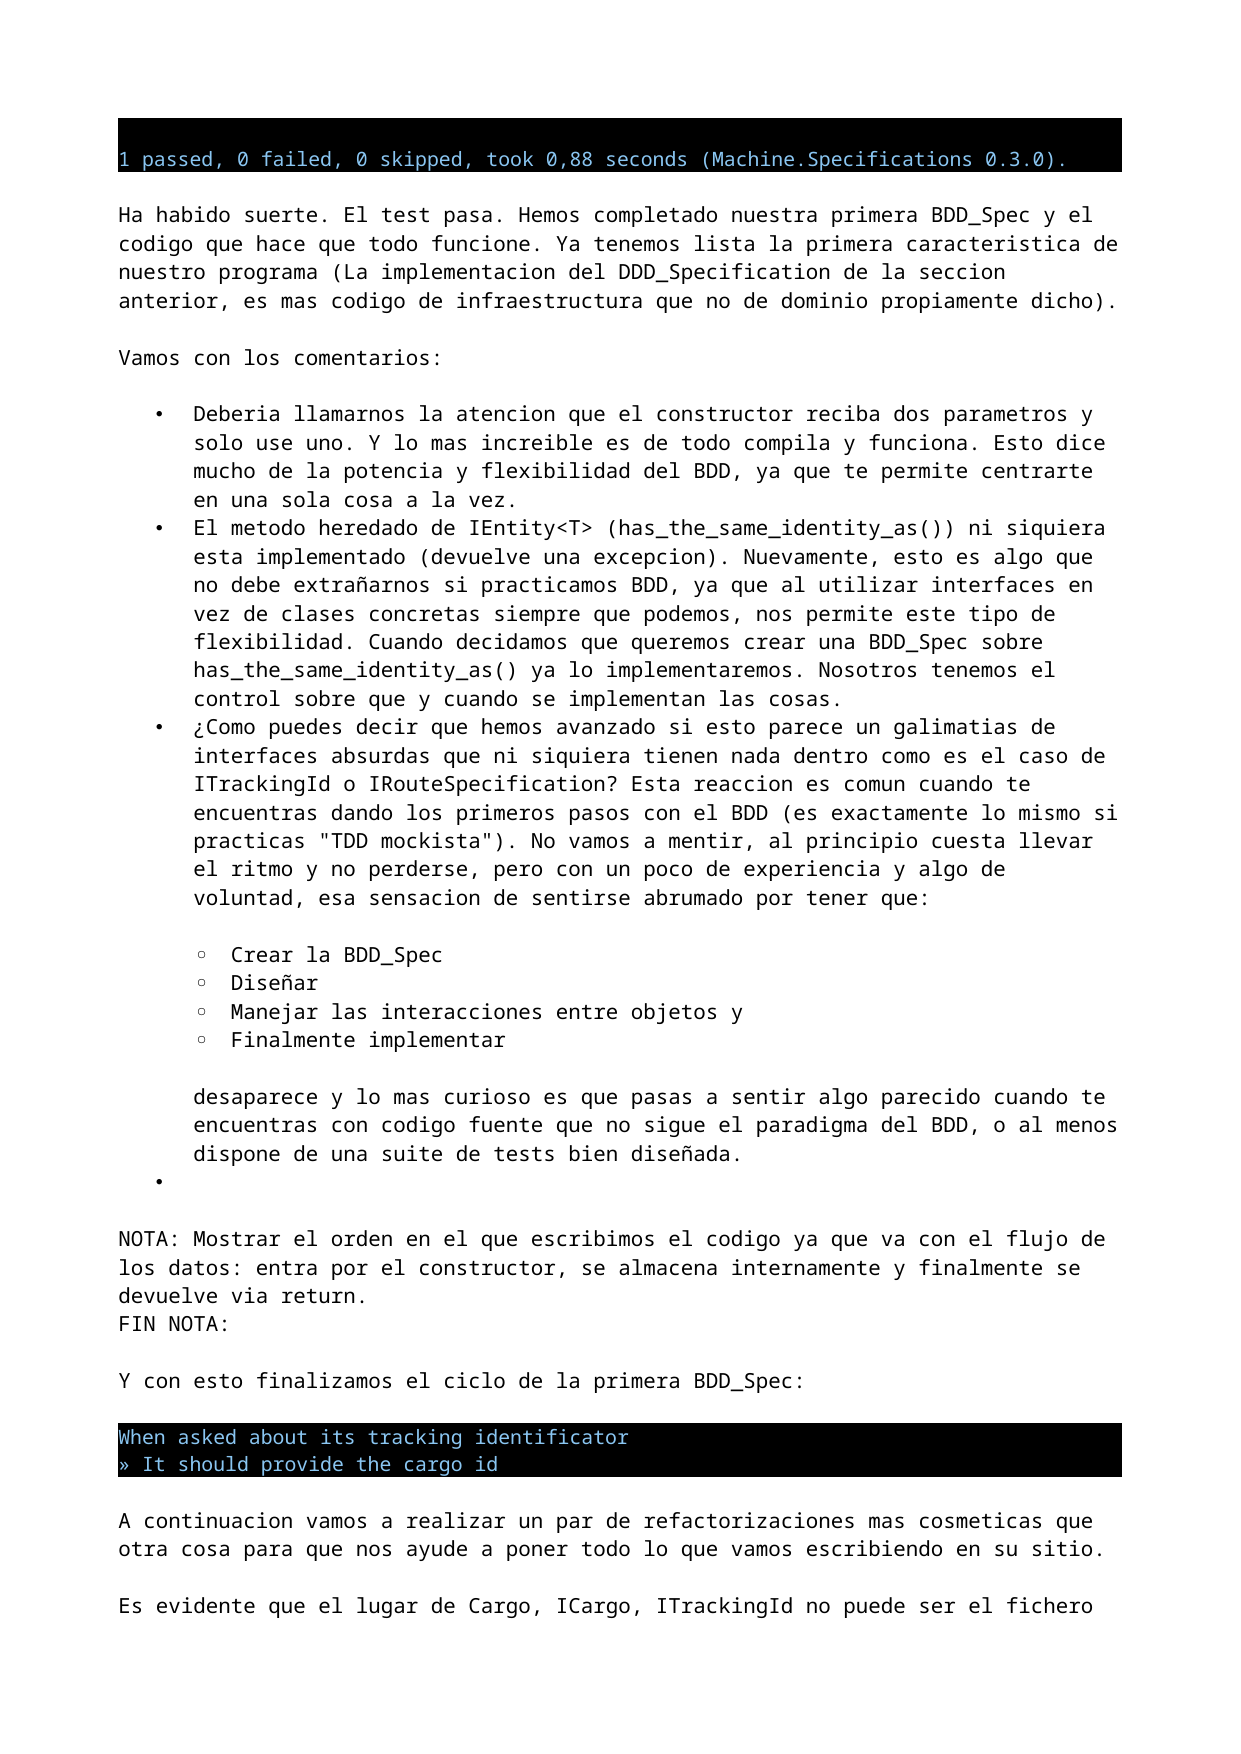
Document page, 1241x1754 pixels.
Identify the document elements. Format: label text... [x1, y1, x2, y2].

text FIN NOTA: [118, 1309, 1122, 1338]
text NOTA: Mostrar el orden en el que escribimos el codigo ya que va con el flujo de los datos: entra por el constructor, se almacena internamente y finalmente se devuelve via return. [118, 1224, 1122, 1309]
list Manejar las interacciones entre objetos y [193, 997, 1122, 1025]
text Y con esto finalizamos el ciclo de la primera BDD_Spec: [118, 1366, 1122, 1395]
text Ha habido suerte. El test pasa. Hemos completado nuestra primera BDD_Spec y el codigo que hace que todo funcione. Ya tenemos lista la primera caracteristica de nuestro programa (La implementacion del DDD_Specification de la seccion anterior, es mas codigo de infraestructura que no de dominio propiamente dicho). [118, 201, 1122, 314]
list El metodo heredado de IEntity<T> (has_the_same_identity_as()) ni siquiera esta implementado (devuelve una excepcion). Nuevamente, esto es algo que no debe extrañarnos si practicamos BDD, ya que al utilizar interfaces en vez de clases concretas siempre que podemos, nos permite este tipo de flexibilidad. Cuando decidamos que queremos crear una BDD_Spec sobre has_the_same_identity_as() ya lo implementaremos. Nosotros tenemos el control sobre que y cuando se implementan las cosas. [156, 513, 1122, 712]
list desaparece y lo mas curioso es que pasas a sentir algo parecido cuando te encuentras con codigo fuente que no sigue el paradigma del BDD, o al menos dispone de una suite de tests bien diseñada. [156, 1082, 1122, 1167]
text When asked about its tracking identificator [118, 1423, 1122, 1450]
text A continuacion vamos a realizar un par de refactorizaciones mas cosmeticas que otra cosa para que nos ayude a poner todo lo que vamos escribiendo en su sitio. [118, 1506, 1122, 1563]
list ¿Como puedes decir que hemos avanzado si esto parece un galimatias de interfaces absurdas que ni siquiera tienen nada dentro como es el caso de ITrackingId o IRouteSpecification? Esta reaccion es comun cuando te encuentras dando los primeros pasos con el BDD (es exactamente lo mismo si practicas "TDD mockista"). No vamos a mentir, al principio cuesta llevar el ritmo y no perderse, pero con un poco de experiencia y algo de voluntad, esa sensacion de sentirse abrumado por tener que: [156, 712, 1122, 911]
list Crear la BDD_Spec [193, 940, 1122, 968]
text Vamos con los comentarios: [118, 343, 1122, 371]
text » It should provide the cargo id [118, 1450, 1122, 1477]
text 1 passed, 0 failed, 0 skipped, took 0,88 seconds (Machine.Specifications 0.3.0). [118, 145, 1122, 172]
list Finalmente implementar [193, 1025, 1122, 1054]
list Deberia llamarnos la atencion que el constructor reciba dos parametros y solo use uno. Y lo mas increible es de todo compila y funciona. Esto dice mucho de la potencia y flexibilidad del BDD, ya que te permite centrarte en una sola cosa a la vez. [156, 399, 1122, 513]
text Es evidente que el lugar de Cargo, ICargo, ITrackingId no puede ser el fichero [118, 1591, 1122, 1619]
list Diseñar [193, 968, 1122, 997]
